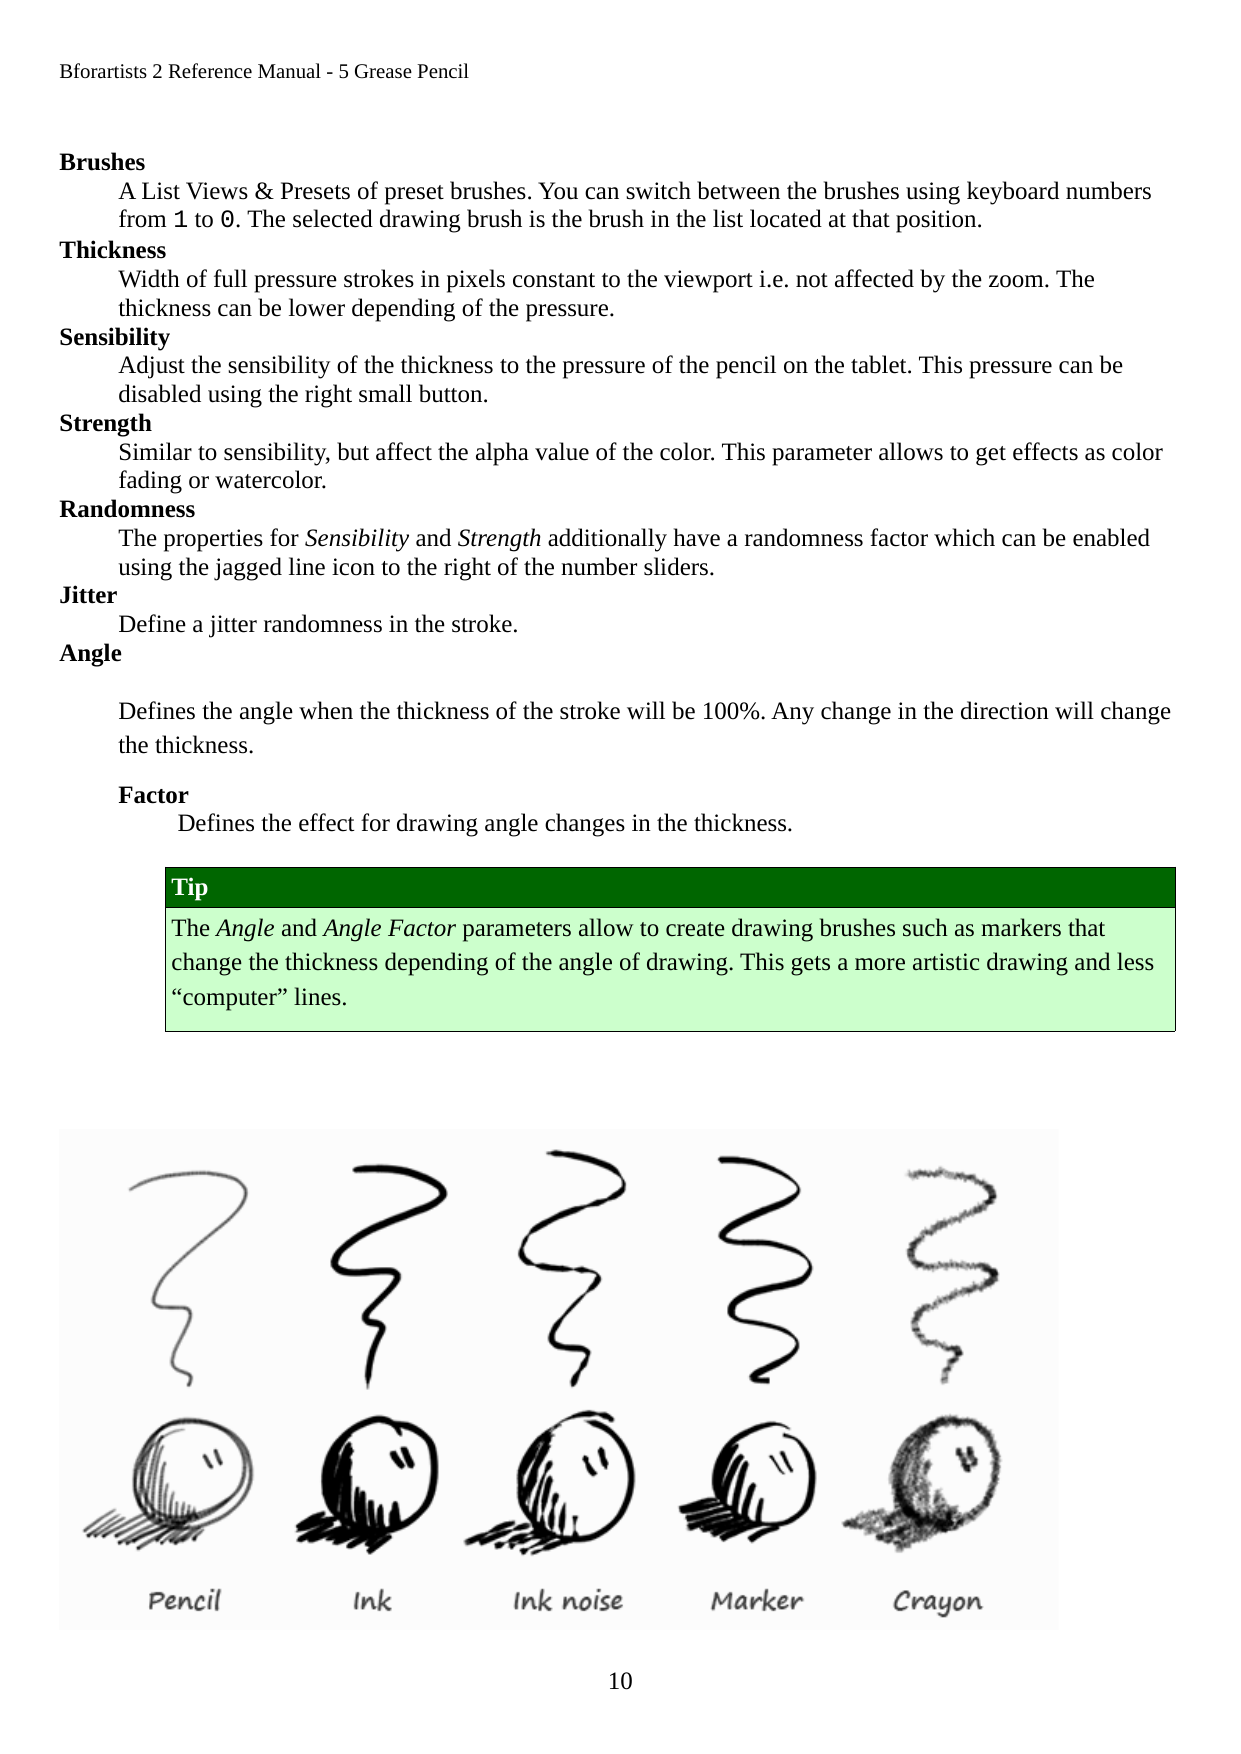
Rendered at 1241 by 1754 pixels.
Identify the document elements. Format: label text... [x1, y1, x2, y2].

subtitle Randomness [59, 494, 1181, 523]
list Defines the effect for drawing angle changes in the thickness. [177, 808, 1181, 837]
list A List Views & Presets of preset brushes. You can switch between the brushes using keyboard numbers from 1 to 0. The selected drawing brush is the brush in the list located at that position. [118, 176, 1181, 235]
picture [59, 1129, 1059, 1630]
subtitle Jitter [59, 580, 1181, 609]
list Similar to sensibility, but affect the alpha value of the color. This parameter allows to get effects as color fading or watercolor. [118, 437, 1181, 494]
table_header Tip [166, 868, 1175, 907]
list Width of full pressure strokes in pixels constant to the viewport i.e. not affected by the zoom. The thickness can be lower depending of the pressure. [118, 264, 1181, 322]
subtitle Sensibility [59, 322, 1181, 350]
list The properties for Sensibility and Strength additionally have a randomness factor which can be enabled using the jagged line icon to the right of the number sliders. [118, 523, 1181, 580]
subtitle Thickness [59, 235, 1181, 264]
subtitle Angle [59, 638, 1181, 667]
list Adjust the sensibility of the thickness to the pressure of the pencil on the tablet. This pressure can be disabled using the right small button. [118, 350, 1181, 408]
subtitle Strength [59, 408, 1181, 437]
subtitle Factor [118, 780, 1181, 808]
subtitle Brushes [59, 147, 1181, 176]
list Define a jitter randomness in the stroke. [118, 609, 1181, 638]
text Defines the angle when the thickness of the stroke will be 100%. Any change in the direction will change the thickness. [118, 696, 1181, 759]
table_cell The Angle and Angle Factor parameters allow to create drawing brushes such as markers that change the thickness depending of the angle of drawing. This gets a more artistic drawing and less “computer” lines. [166, 908, 1175, 1031]
